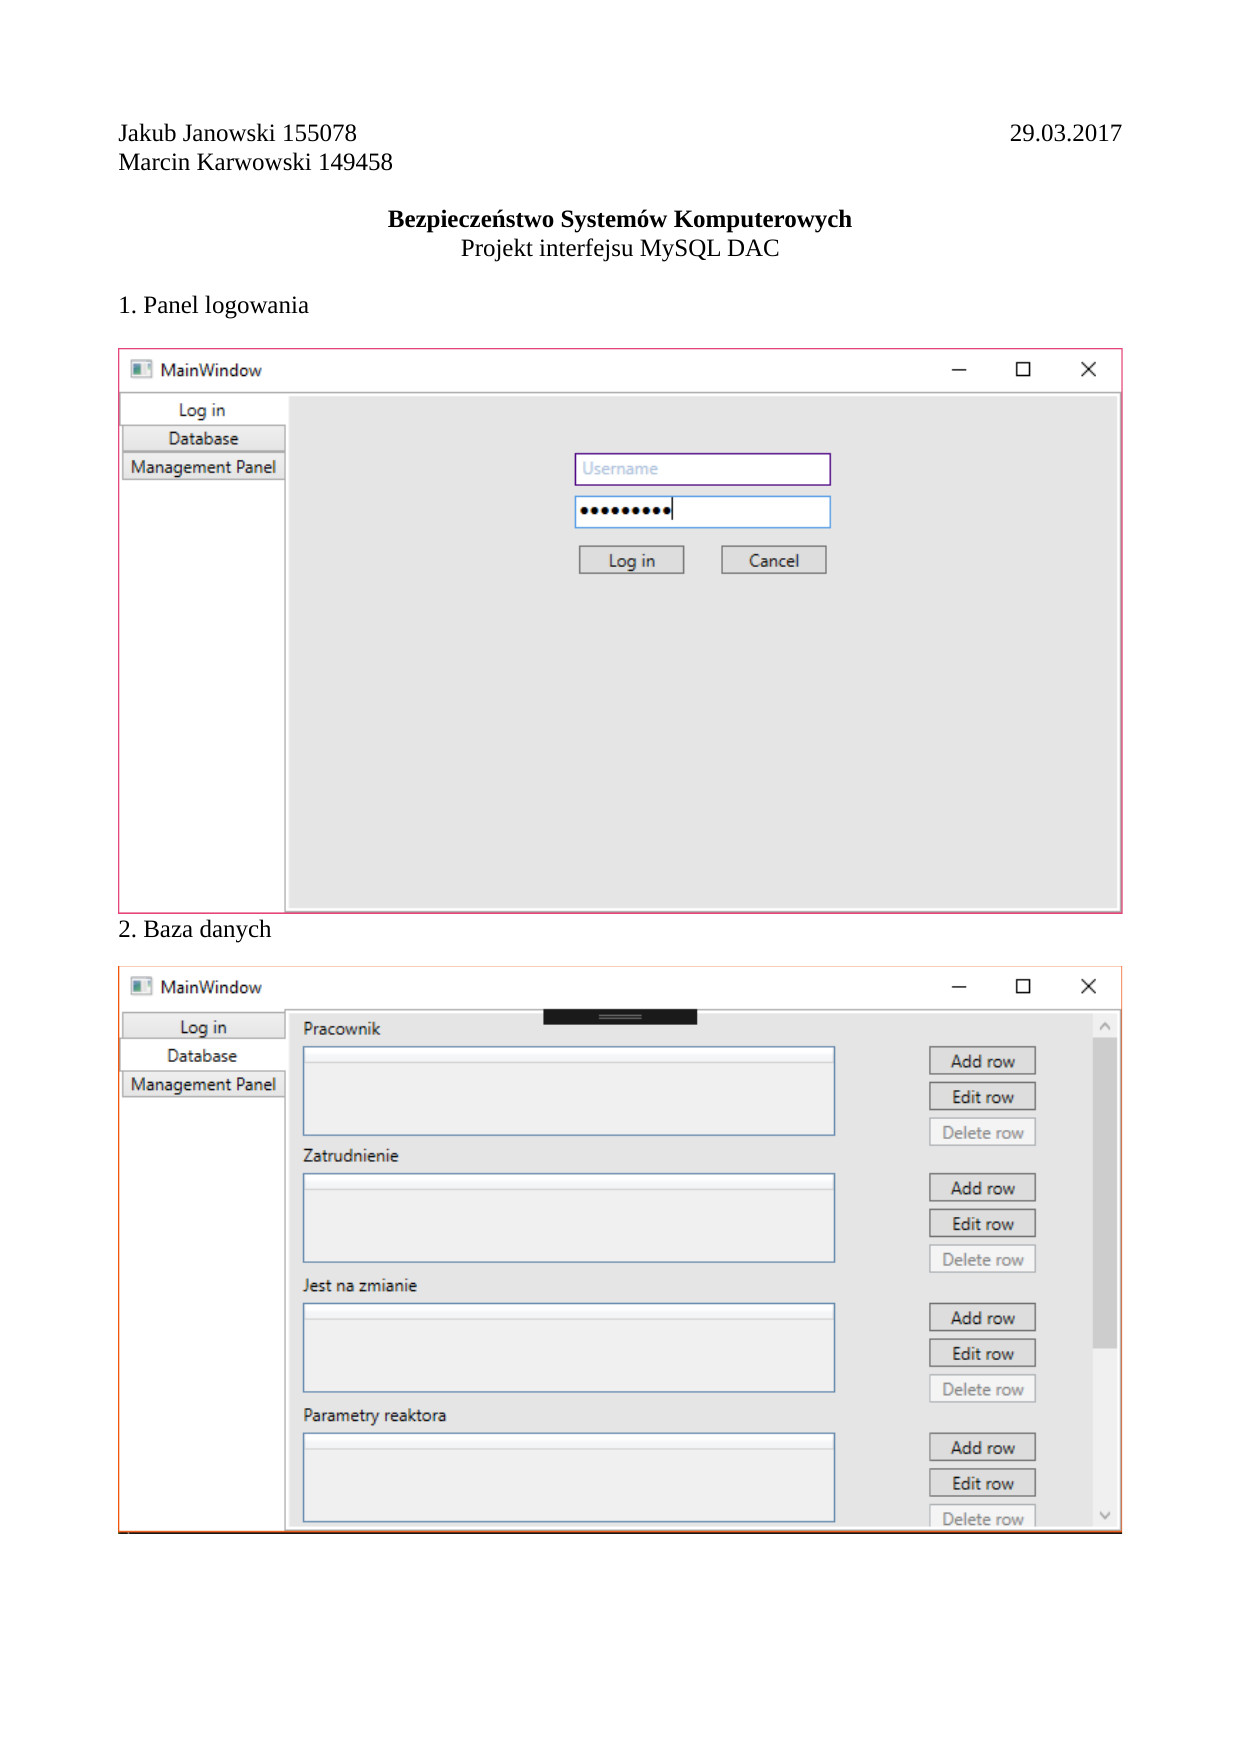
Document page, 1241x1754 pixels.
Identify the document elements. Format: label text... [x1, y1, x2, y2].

text Jakub Janowski 155078 29.03.2017 [118, 118, 1122, 147]
text 2. Baza danych [118, 914, 1122, 942]
text Projekt interfejsu MySQL DAC [118, 233, 1122, 262]
text Bezpieczeństwo Systemów Komputerowych [118, 204, 1122, 233]
text 1. Panel logowania [118, 291, 1122, 348]
text Marcin Karwowski 149458 [118, 147, 1122, 176]
